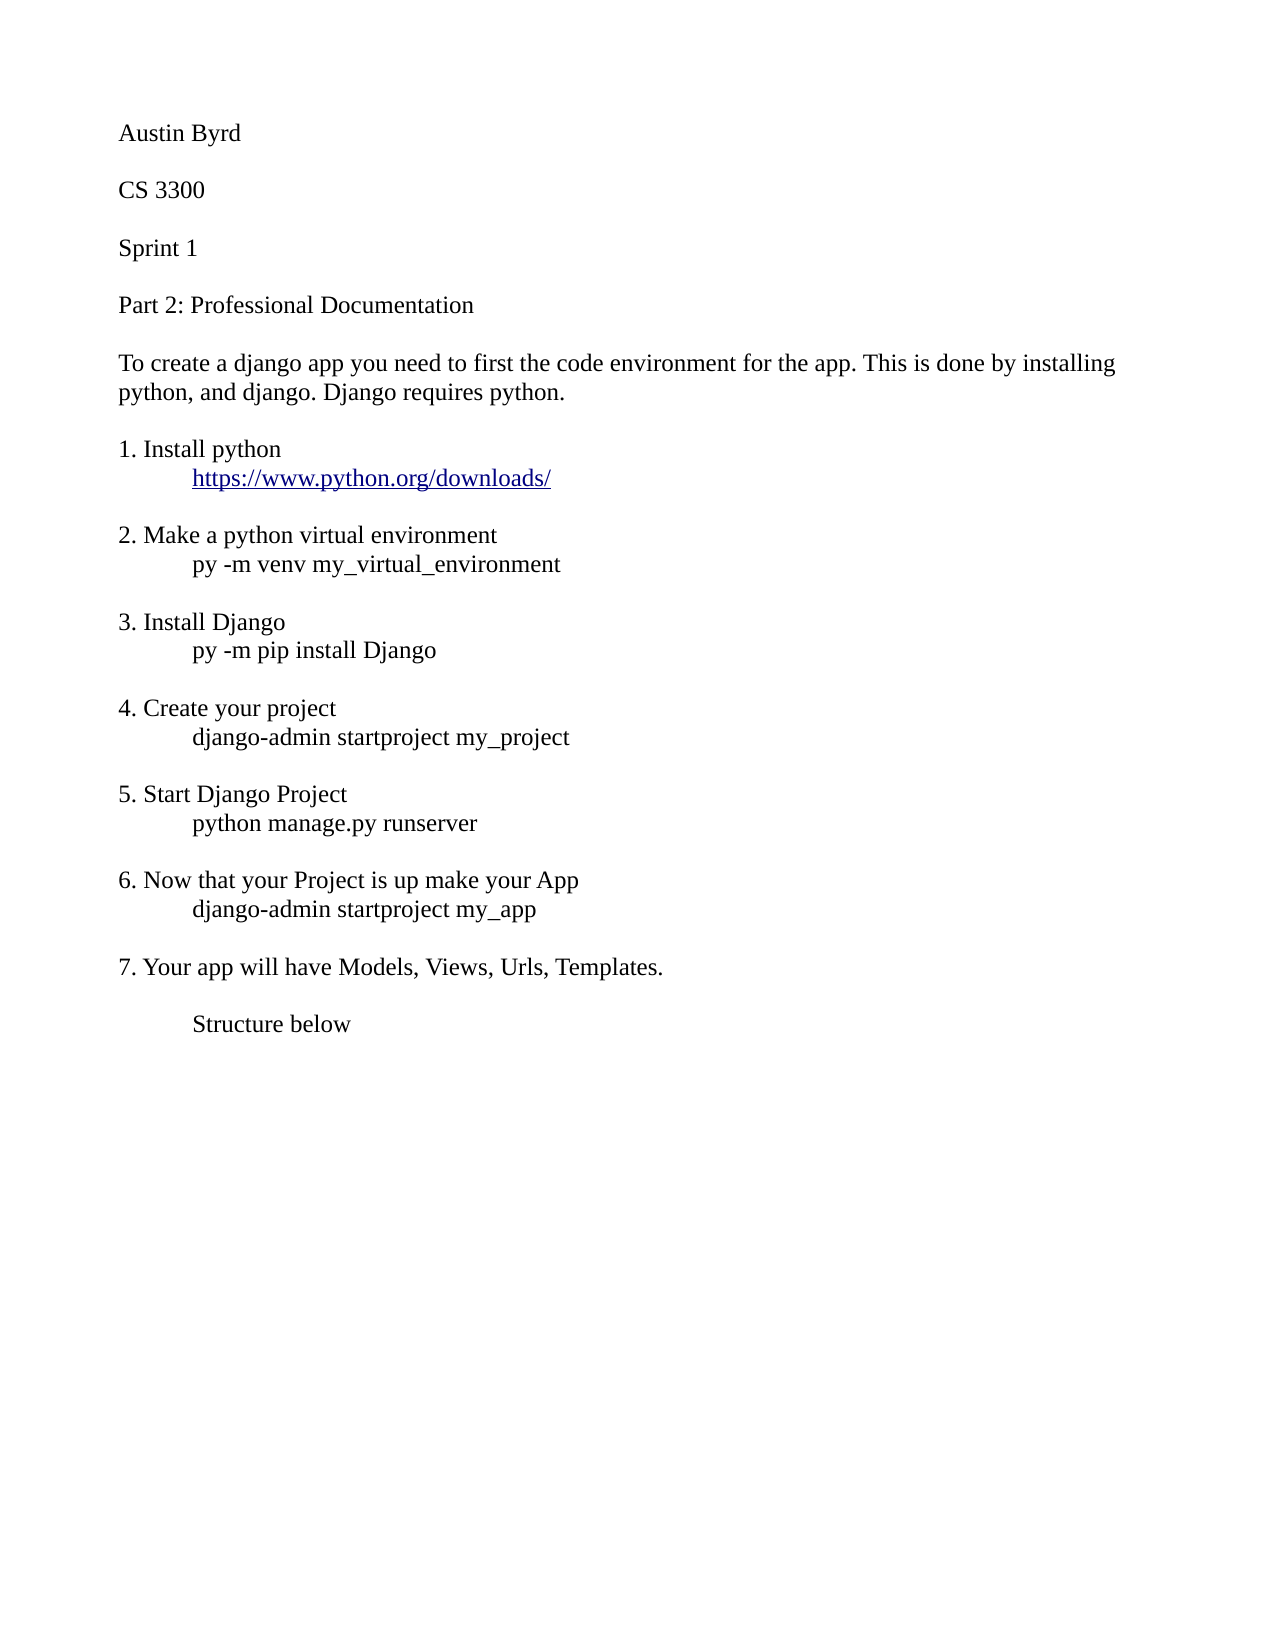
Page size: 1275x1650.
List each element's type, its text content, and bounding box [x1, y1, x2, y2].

text django-admin startproject my_project [118, 722, 1157, 751]
text Austin Byrd [118, 118, 1157, 147]
text py -m pip install Django [118, 636, 1157, 664]
text 7. Your app will have Models, Views, Urls, Templates. [118, 952, 1157, 981]
text 2. Make a python virtual environment [118, 521, 1157, 549]
text To create a django app you need to first the code environment for the app. This is done by installing python, and django. Django requires python. [118, 348, 1157, 406]
text Structure below [118, 1009, 1157, 1038]
text django-admin startproject my_app [118, 894, 1157, 923]
text 5. Start Django Project [118, 779, 1157, 808]
text 1. Install python [118, 434, 1157, 463]
text 4. Create your project [118, 693, 1157, 722]
text CS 3300 [118, 176, 1157, 204]
text 3. Install Django [118, 607, 1157, 636]
text python manage.py runserver [118, 808, 1157, 837]
text 6. Now that your Project is up make your App [118, 866, 1157, 894]
text Sprint 1 [118, 233, 1157, 262]
text py -m venv my_virtual_environment [118, 549, 1157, 578]
text https://www.python.org/downloads/ [118, 463, 1157, 492]
text Part 2: Professional Documentation [118, 291, 1157, 319]
